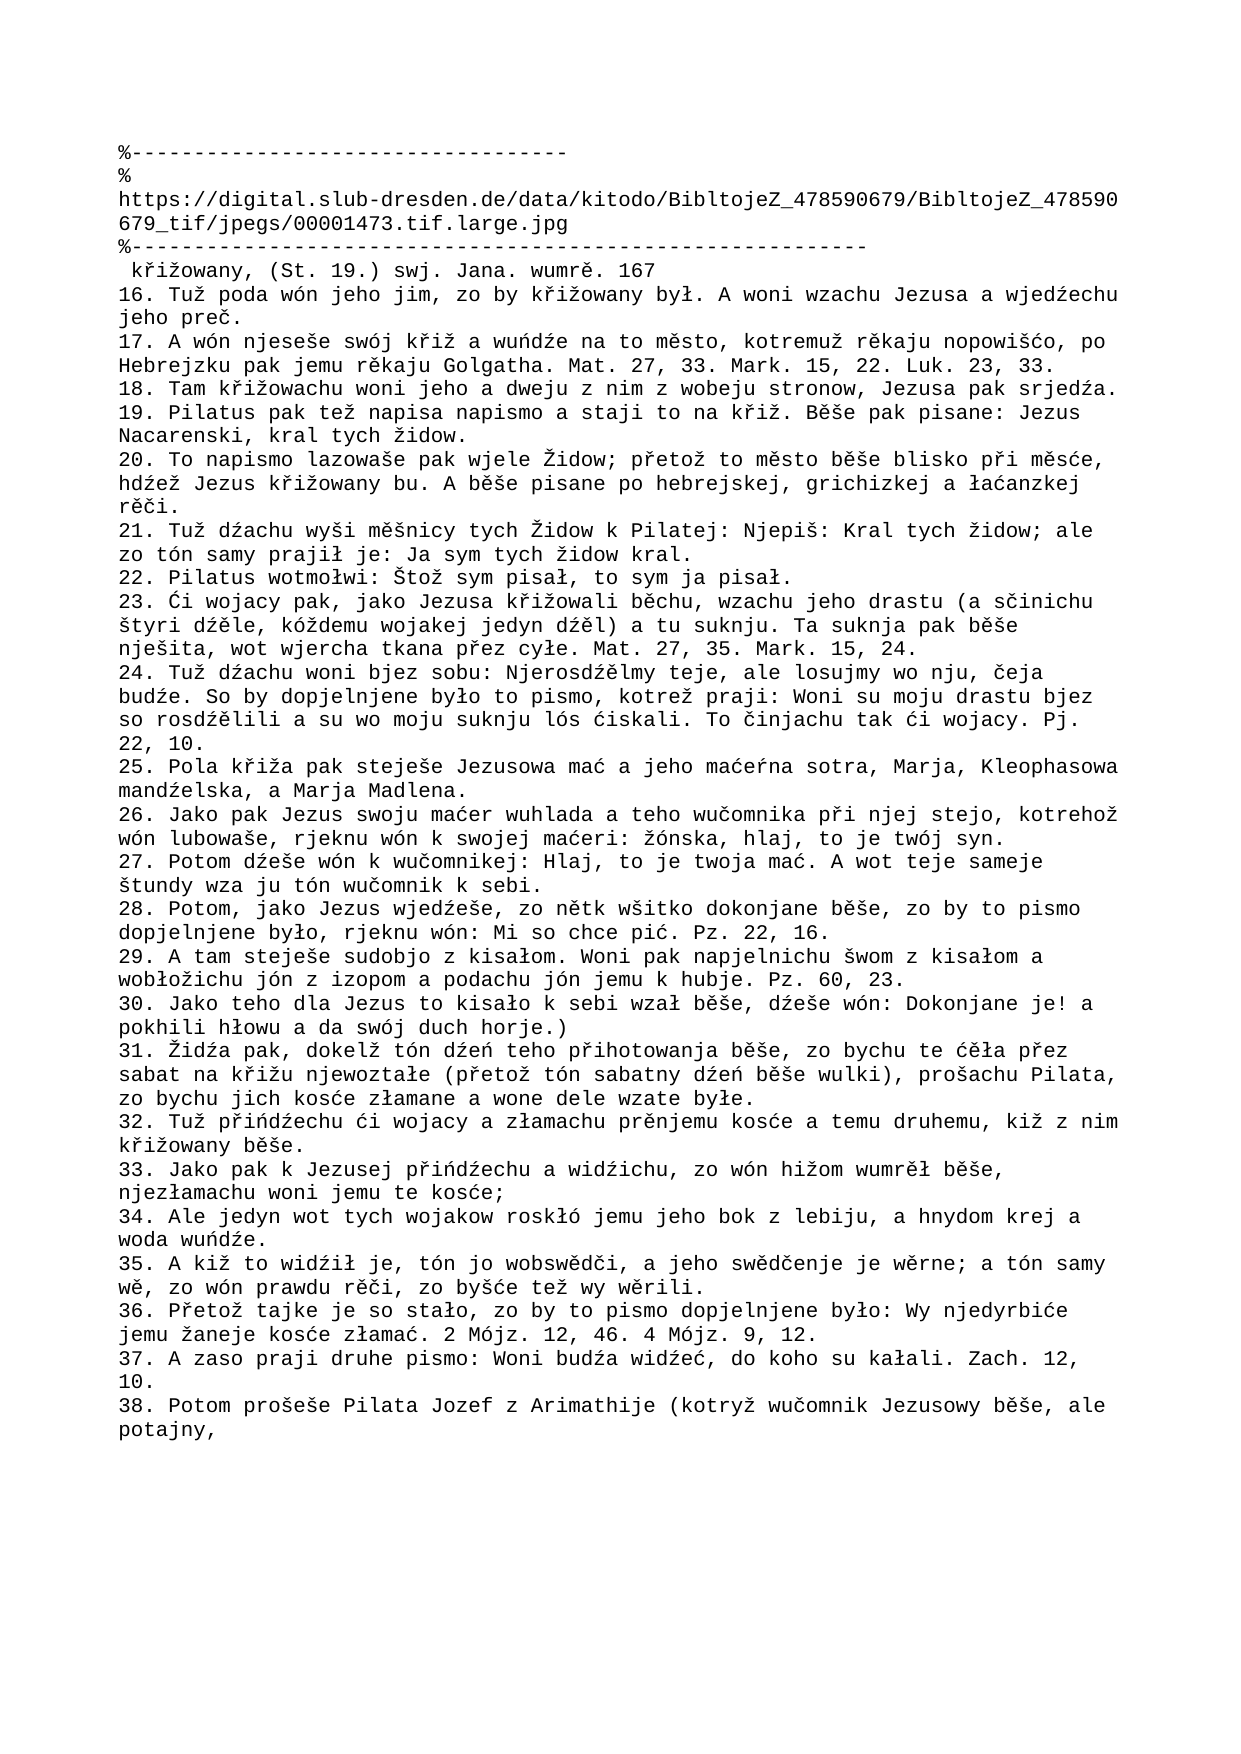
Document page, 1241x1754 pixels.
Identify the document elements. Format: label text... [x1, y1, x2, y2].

text 32. Tuž přińdźechu ći wojacy a złamachu prěnjemu kosće a temu druhemu, kiž z nim křižowany běše. [118, 1111, 1122, 1158]
text 23. Ći wojacy pak, jako Jezusa křižowali běchu, wzachu jeho drastu (a sčinichu štyri dźěle, kóždemu wojakej jedyn dźěl) a tu suknju. Ta suknja pak běše nješita, wot wjercha tkana přez cyłe. Mat. 27, 35. Mark. 15, 24. [118, 591, 1122, 662]
text 20. To napismo lazowaše pak wjele Židow; přetož to město běše blisko při měsće, hdźež Jezus křižowany bu. A běše pisane po hebrejskej, grichizkej a łaćanzkej rěči. [118, 449, 1122, 520]
text 33. Jako pak k Jezusej přińdźechu a widźichu, zo wón hižom wumrěł běše, njezłamachu woni jemu te kosće; [118, 1158, 1122, 1206]
text 24. Tuž dźachu woni bjez sobu: Njerosdźělmy teje, ale losujmy wo nju, čeja budźe. So by dopjelnjene było to pismo, kotrež praji: Woni su moju drastu bjez so rosdźělili a su wo moju suknju lós ćiskali. To činjachu tak ći wojacy. Pj. 22, 10. [118, 662, 1122, 757]
text 18. Tam křižowachu woni jeho a dweju z nim z wobeju stronow, Jezusa pak srjedźa. [118, 378, 1122, 402]
text 37. A zaso praji druhe pismo: Woni budźa widźeć, do koho su kałali. Zach. 12, 10. [118, 1348, 1122, 1395]
text 35. A kiž to widźił je, tón jo wobswědči, a jeho swědčenje je wěrne; a tón samy wě, zo wón prawdu rěči, zo byšće tež wy wěrili. [118, 1253, 1122, 1300]
text 28. Potom, jako Jezus wjedźeše, zo nětk wšitko dokonjane běše, zo by to pismo dopjelnjene było, rjeknu wón: Mi so chce pić. Pz. 22, 16. [118, 898, 1122, 946]
text 22. Pilatus wotmołwi: Štož sym pisał, to sym ja pisał. [118, 567, 1122, 591]
text % https://digital.slub-dresden.de/data/kitodo/BibltojeZ_478590679/BibltojeZ_478590679_tif/jpegs/00001473.tif.large.jpg [118, 165, 1122, 236]
text 16. Tuž poda wón jeho jim, zo by křižowany był. A woni wzachu Jezusa a wjedźechu jeho preč. [118, 284, 1122, 331]
text %----------------------------------- [118, 142, 1122, 165]
text 29. A tam steješe sudobjo z kisałom. Woni pak napjelnichu šwom z kisałom a wobłožichu jón z izopom a podachu jón jemu k hubje. Pz. 60, 23. [118, 946, 1122, 993]
text 19. Pilatus pak tež napisa napismo a staji to na křiž. Běše pak pisane: Jezus Nacarenski, kral tych židow. [118, 402, 1122, 449]
text 34. Ale jedyn wot tych wojakow roskłó jemu jeho bok z lebiju, a hnydom krej a woda wuńdźe. [118, 1206, 1122, 1253]
text 21. Tuž dźachu wyši měšnicy tych Židow k Pilatej: Njepiš: Kral tych židow; ale zo tón samy prajił je: Ja sym tych židow kral. [118, 520, 1122, 567]
text %----------------------------------------------------------- [118, 236, 1122, 260]
text 27. Potom dźeše wón k wučomnikej: Hlaj, to je twoja mać. A wot teje sameje štundy wza ju tón wučomnik k sebi. [118, 851, 1122, 898]
text 26. Jako pak Jezus swoju maćer wuhlada a teho wučomnika při njej stejo, kotrehož wón lubowaše, rjeknu wón k swojej maćeri: žónska, hlaj, to je twój syn. [118, 804, 1122, 851]
text 36. Přetož tajke je so stało, zo by to pismo dopjelnjene było: Wy njedyrbiće jemu žaneje kosće złamać. 2 Mójz. 12, 46. 4 Mójz. 9, 12. [118, 1300, 1122, 1348]
text 17. A wón njeseše swój křiž a wuńdźe na to město, kotremuž rěkaju nopowišćo, po Hebrejzku pak jemu rěkaju Golgatha. Mat. 27, 33. Mark. 15, 22. Luk. 23, 33. [118, 331, 1122, 378]
text 31. Židźa pak, dokelž tón dźeń teho přihotowanja běše, zo bychu te ćěła přez sabat na křižu njewoztałe (přetož tón sabatny dźeń běše wulki), prošachu Pilata, zo bychu jich kosće złamane a wone dele wzate byłe. [118, 1040, 1122, 1111]
text 30. Jako teho dla Jezus to kisało k sebi wzał běše, dźeše wón: Dokonjane je! a pokhili hłowu a da swój duch horje.) [118, 993, 1122, 1040]
text 38. Potom prošeše Pilata Jozef z Arimathije (kotryž wučomnik Jezusowy běše, ale potajny, [118, 1395, 1122, 1442]
text křižowany, (St. 19.) swj. Jana. wumrě. 167 [118, 260, 1122, 284]
text 25. Pola křiža pak steješe Jezusowa mać a jeho maćeŕna sotra, Marja, Kleophasowa mandźelska, a Marja Madlena. [118, 757, 1122, 804]
